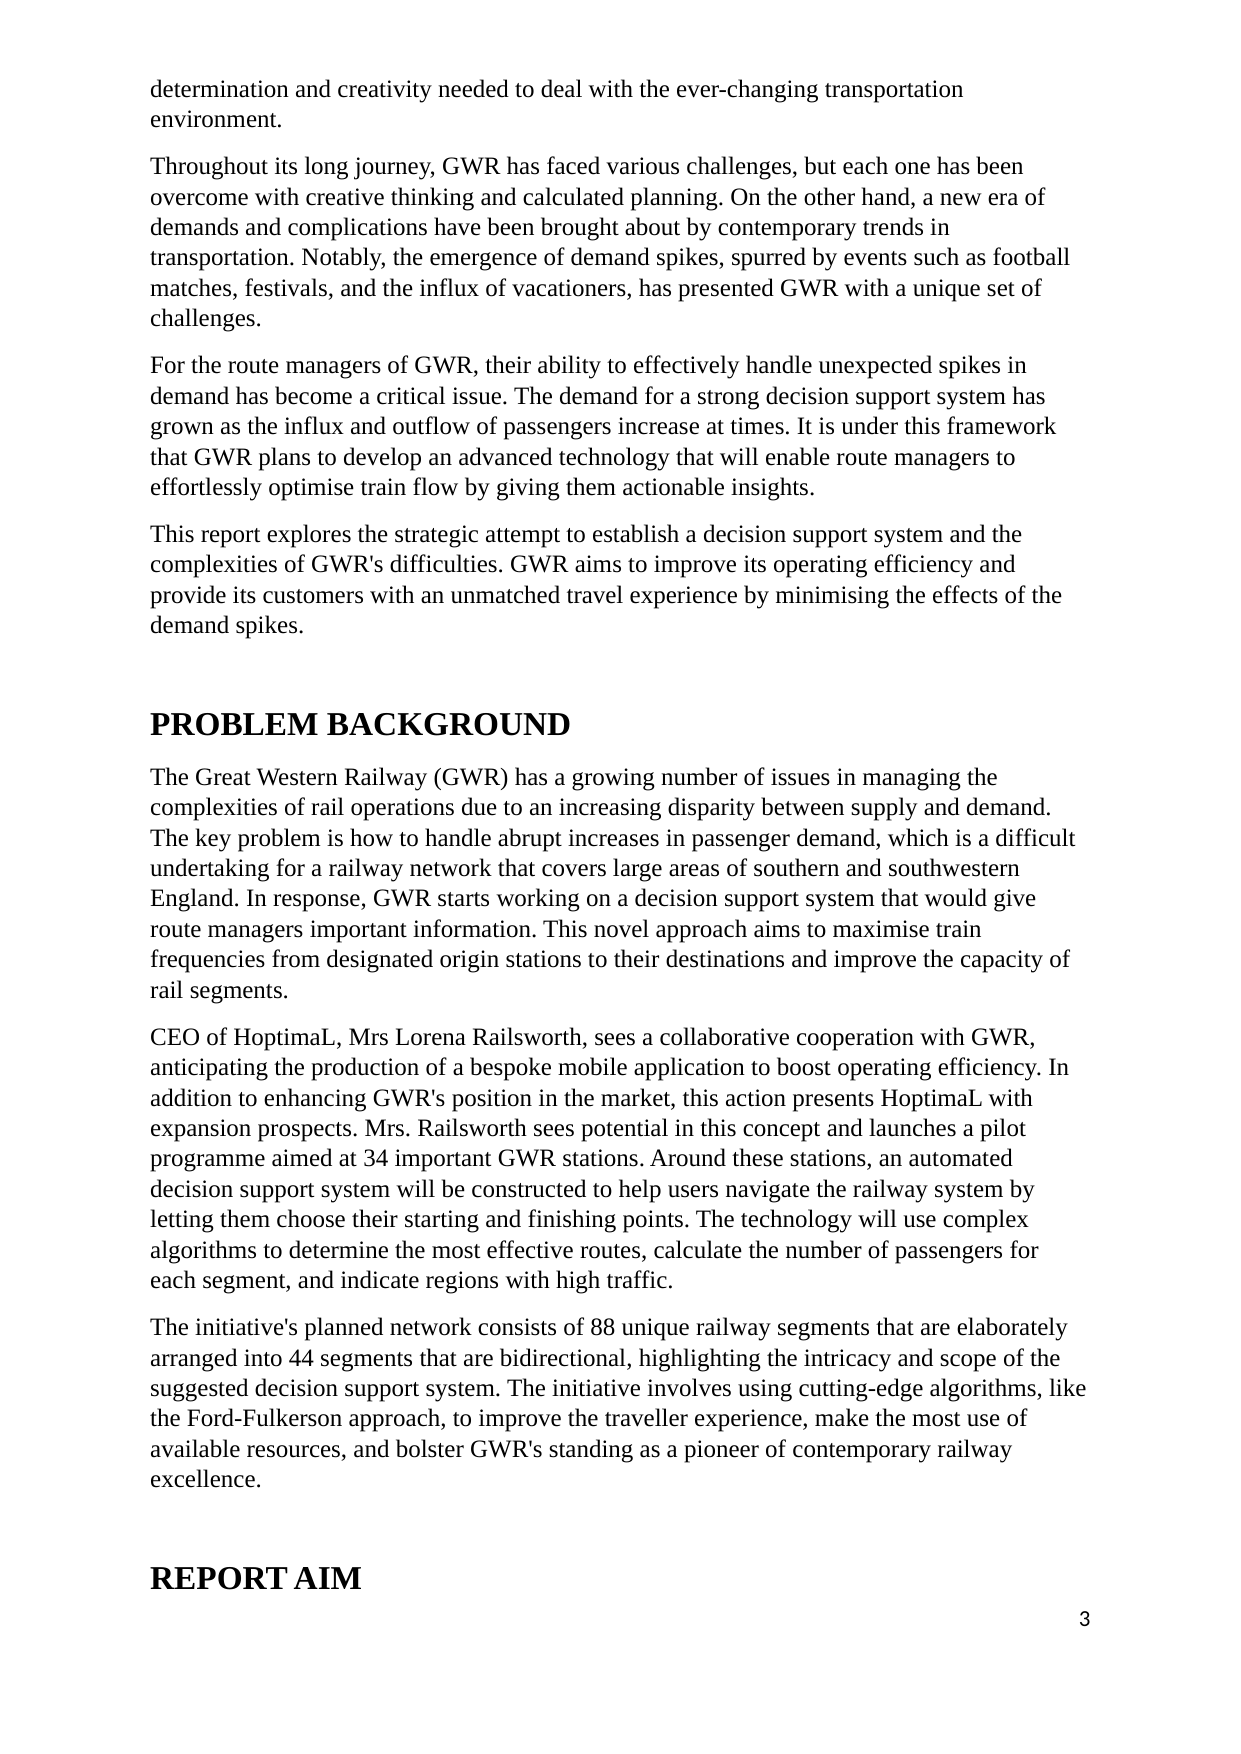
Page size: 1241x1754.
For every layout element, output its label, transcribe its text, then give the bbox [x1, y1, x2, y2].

text For the route managers of GWR, their ability to effectively handle unexpected spikes in demand has become a critical issue. The demand for a strong decision support system has grown as the influx and outflow of passengers increase at times. It is under this framework that GWR plans to develop an advanced technology that will enable route managers to effortlessly optimise train flow by giving them actionable insights. [150, 350, 1090, 501]
text ­­­­REPORT AIM [150, 1558, 1090, 1597]
text The initiative's planned network consists of 88 unique railway segments that are elaborately arranged into 44 segments that are bidirectional, highlighting the intricacy and scope of the suggested decision support system. The initiative involves using cutting-edge algorithms, like the Ford-Fulkerson approach, to improve the traveller experience, make the most use of available resources, and bolster GWR's standing as a pioneer of contemporary railway excellence. [150, 1312, 1090, 1493]
text PROBLEM BACKGROUND [150, 704, 1090, 743]
text CEO of HoptimaL, Mrs Lorena Railsworth, sees a collaborative cooperation with GWR, anticipating the production of a bespoke mobile application to boost operating efficiency. In addition to enhancing GWR's position in the market, this action presents HoptimaL with expansion prospects. Mrs. Railsworth sees potential in this concept and launches a pilot programme aimed at 34 important GWR stations. Around these stations, an automated decision support system will be constructed to help users navigate the railway system by letting them choose their starting and finishing points. The technology will use complex algorithms to determine the most effective routes, calculate the number of passengers for each segment, and indicate regions with high traffic. [150, 1022, 1090, 1294]
text This report explores the strategic attempt to establish a decision support system and the complexities of GWR's difficulties. GWR aims to improve its operating efficiency and provide its customers with an unmatched travel experience by minimising the effects of the demand spikes. [150, 519, 1090, 639]
text Throughout its long journey, GWR has faced various challenges, but each one has been overcome with creative thinking and calculated planning. On the other hand, a new era of demands and complications have been brought about by contemporary trends in transportation. Notably, the emergence of demand spikes, spurred by events such as football matches, festivals, and the influx of vacationers, has presented GWR with a unique set of challenges. [150, 151, 1090, 332]
text determination and creativity needed to deal with the ever-changing transportation environment. [150, 74, 1090, 133]
text The Great Western Railway (GWR) has a growing number of issues in managing the complexities of rail operations due to an increasing disparity between supply and demand. The key problem is how to handle abrupt increases in passenger demand, which is a difficult undertaking for a railway network that covers large areas of southern and southwestern England. In response, GWR starts working on a decision support system that would give route managers important information. This novel approach aims to maximise train frequencies from designated origin stations to their destinations and improve the capacity of rail segments. [150, 762, 1090, 1003]
